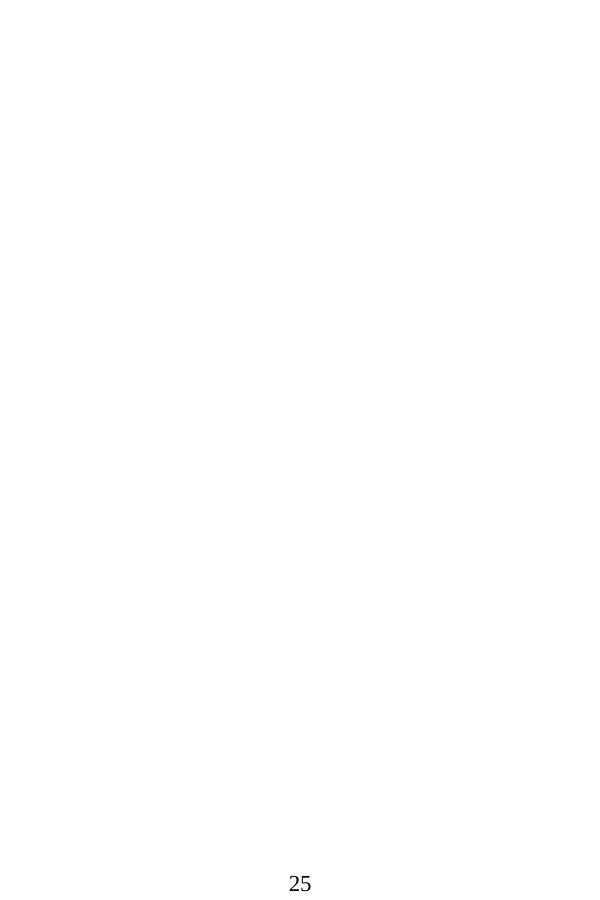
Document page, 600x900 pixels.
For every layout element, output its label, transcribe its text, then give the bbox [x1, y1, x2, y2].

text I would type until Sunny woke at noon and make her a cup of coffee. She would then make grits and a smoothie for both of us. I would take all three dogs on walks, one at a time, finish my assignment, find [37, 628, 562, 787]
text Whiskey would go back to bed in Sunny’s room, where Spud was as well, and Nutmeg would sit at the end of my couch like a person, waiting for me to return. I’d spend an hour on the couch drinking my coffee and specifically not looking at my phone. I considered it my commute time. [37, 355, 562, 605]
text bowl outside. He ate so much faster that he would have gone and done his business by the time the girls had finished their food. Then, he’d be excited to come inside and lick their bowls. Nutmeg had to go on a rope and Whiskey would roam the yard while I made coffee. They would ask to be let inside before I was even done with the pourover. [37, 37, 562, 333]
